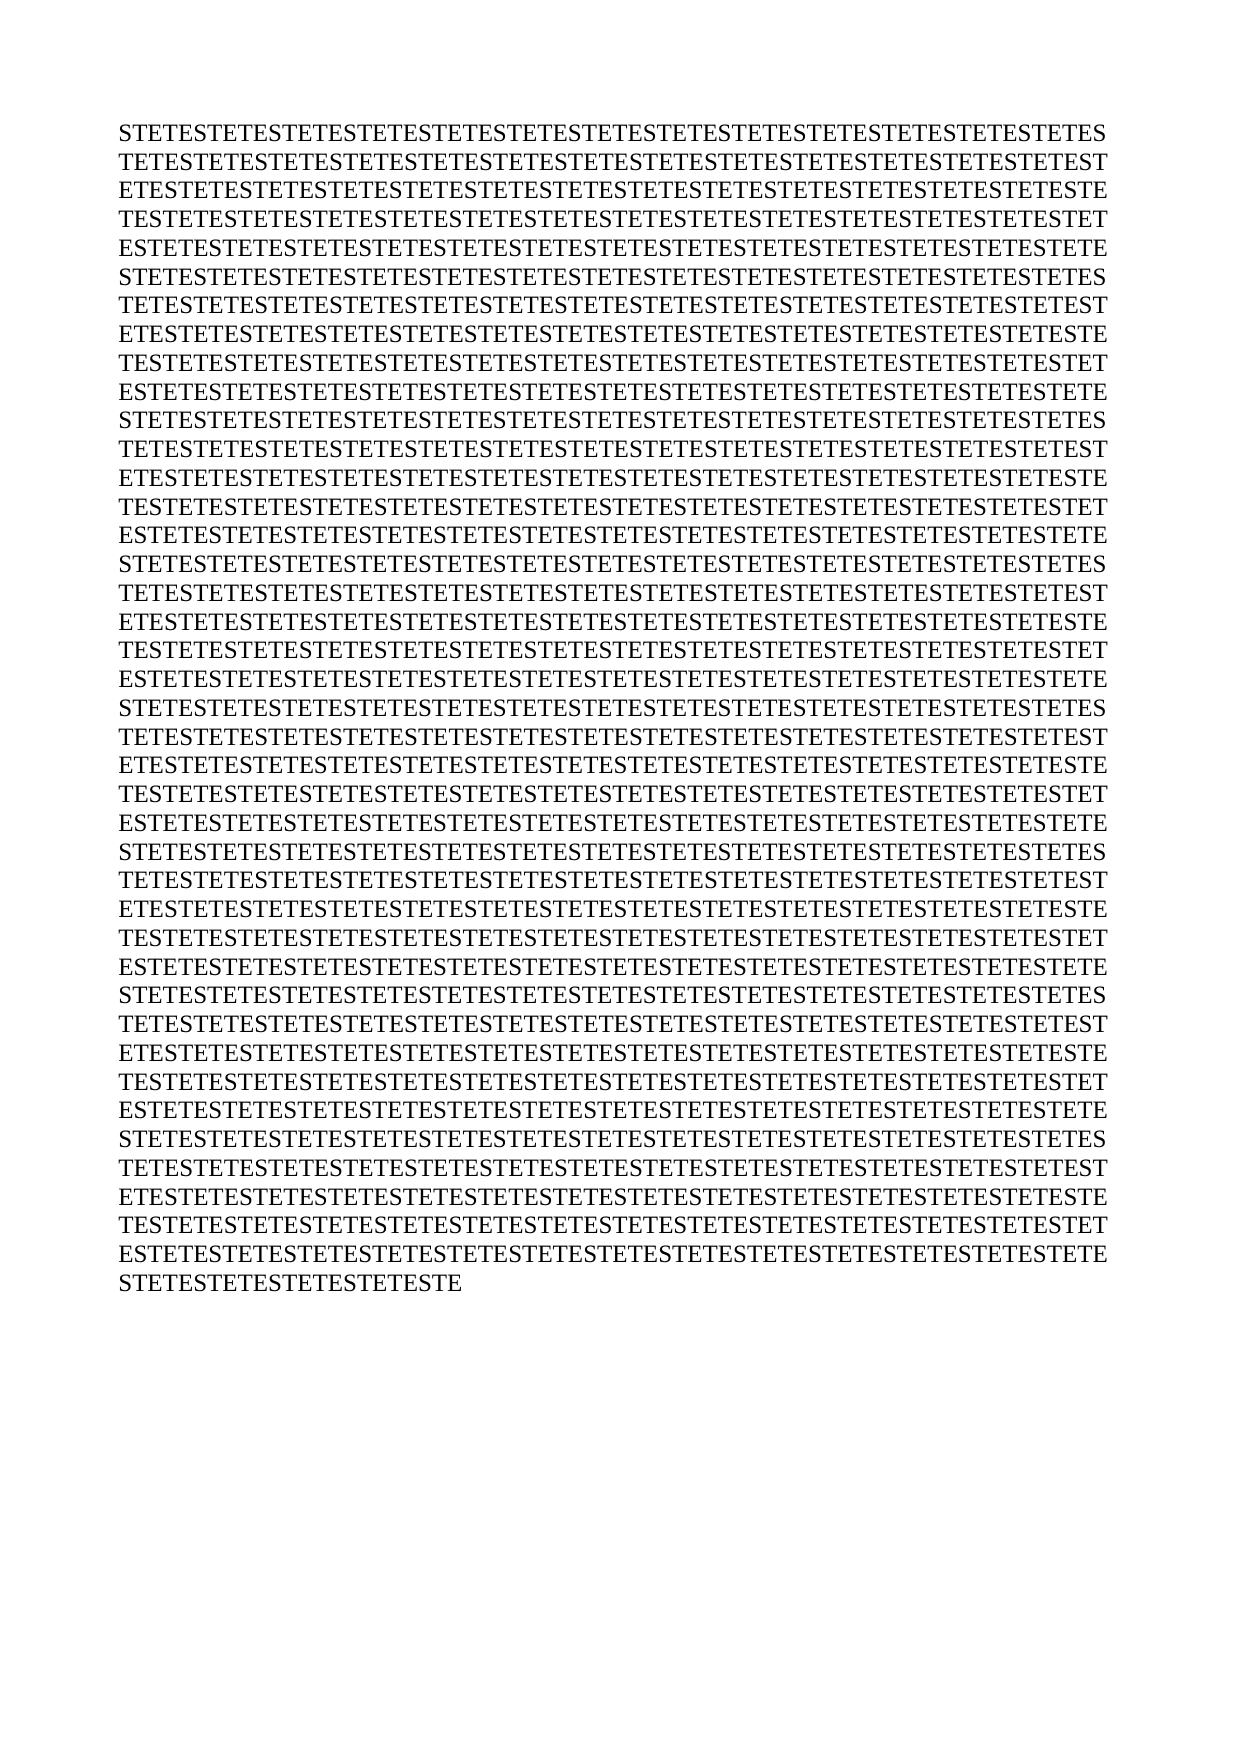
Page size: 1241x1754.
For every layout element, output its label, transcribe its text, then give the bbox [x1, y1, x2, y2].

text STETESTETESTETESTETESTETESTETESTETESTETESTETESTETESTETESTETESTETESTETESTETESTETESTETESTETESTETESTETESTETESTETESTETESTETESTETESTETESTETESTETESTETESTETESTETESTETESTETESTETESTETESTETESTETESTETESTETESTETESTETESTETESTETESTETESTETESTETESTETESTETESTETESTETESTETESTETESTETESTETESTETESTETESTETESTETESTETESTETESTETESTETESTETESTETESTETESTETESTETESTETESTETESTETESTETESTETESTETESTETESTETESTETESTETESTETESTETESTETESTETESTETESTETESTETESTETESTETESTETESTETESTETESTETESTETESTETESTETESTETESTETESTETESTETESTETESTETESTETESTETESTETESTETESTETESTETESTETESTETESTETESTETESTETESTETESTETESTETESTETESTETESTETESTETESTETESTETESTETESTETESTETESTETESTETESTETESTETESTETESTETESTETESTETESTETESTETESTETESTETESTETESTETESTETESTETESTETESTETESTETESTETESTETESTETESTETESTETESTETESTETESTETESTETESTETESTETESTETESTETESTETESTETESTETESTETESTETESTETESTETESTETESTETESTETESTETESTETESTETESTETESTETESTETESTETESTETESTETESTETESTETESTETESTETESTETESTETESTETESTETESTETESTETESTETESTETESTETESTETESTETESTETESTETESTETESTETESTETESTETESTETESTETESTETESTETESTETESTETESTETESTETESTETESTETESTETESTETESTETESTETESTETESTETESTETESTETESTETESTETESTETESTETESTETESTETESTETESTETESTETESTETESTETESTETESTETESTETESTETESTETESTETESTETESTETESTETESTETESTETESTETESTETESTETESTETESTETESTETESTETESTETESTETESTETESTETESTETESTETESTETESTETESTETESTETESTETESTETESTETESTETESTETESTETESTETESTETESTETESTETESTETESTETESTETESTETESTETESTETESTETESTETESTETESTETESTETESTETESTETESTETESTETESTETESTETESTETESTETESTETESTETESTETESTETESTETESTETESTETESTETESTETESTETESTETESTETESTETESTETESTETESTETESTETESTETESTETESTETESTETESTETESTETESTETESTETESTETESTETESTETESTETESTETESTETESTETESTETESTETESTETESTETESTETESTETESTETESTETESTETESTETESTETESTETESTETESTETESTETESTETESTETESTETESTETESTETESTETESTETESTETESTETESTETESTETESTETESTETESTETESTETESTETESTETESTETESTETESTETESTETESTETESTETESTETESTETESTETESTETESTETESTETESTETESTETESTETESTETESTETESTETESTETESTETESTETESTETESTETESTETESTETESTETESTETESTETESTETESTETESTETESTETESTETESTETESTETESTETESTETESTETESTETESTETESTETESTETESTETESTETESTETESTETESTETESTETESTETESTETESTETESTETESTETESTETESTETESTETESTETESTETESTETESTETESTETESTETESTETESTETESTETESTETESTETESTETESTETESTETESTETESTETESTETESTETESTETESTETESTETESTETESTETESTETESTETESTETESTETESTETESTETESTETESTETESTETESTETESTETESTETESTETESTETESTETESTETESTETESTETESTETESTETESTETESTETESTETESTETESTETESTETESTETESTETESTETESTETESTETESTETESTETESTETESTETESTETESTETESTETESTETESTETESTETESTETESTETESTETESTETESTETESTETESTETESTETESTETESTETESTETESTETESTETESTETESTETESTETESTETESTETESTETESTETESTETESTETESTETESTETESTETESTETESTETESTETESTETESTETESTETESTETESTETESTETESTETESTETESTETESTETESTETESTETESTETESTETESTETESTETESTETESTETESTETESTETESTETESTETESTETESTETESTETESTETESTETESTETESTETESTETESTETESTETESTETESTETESTETESTETESTETESTETESTETESTETESTE [118, 118, 1122, 1297]
